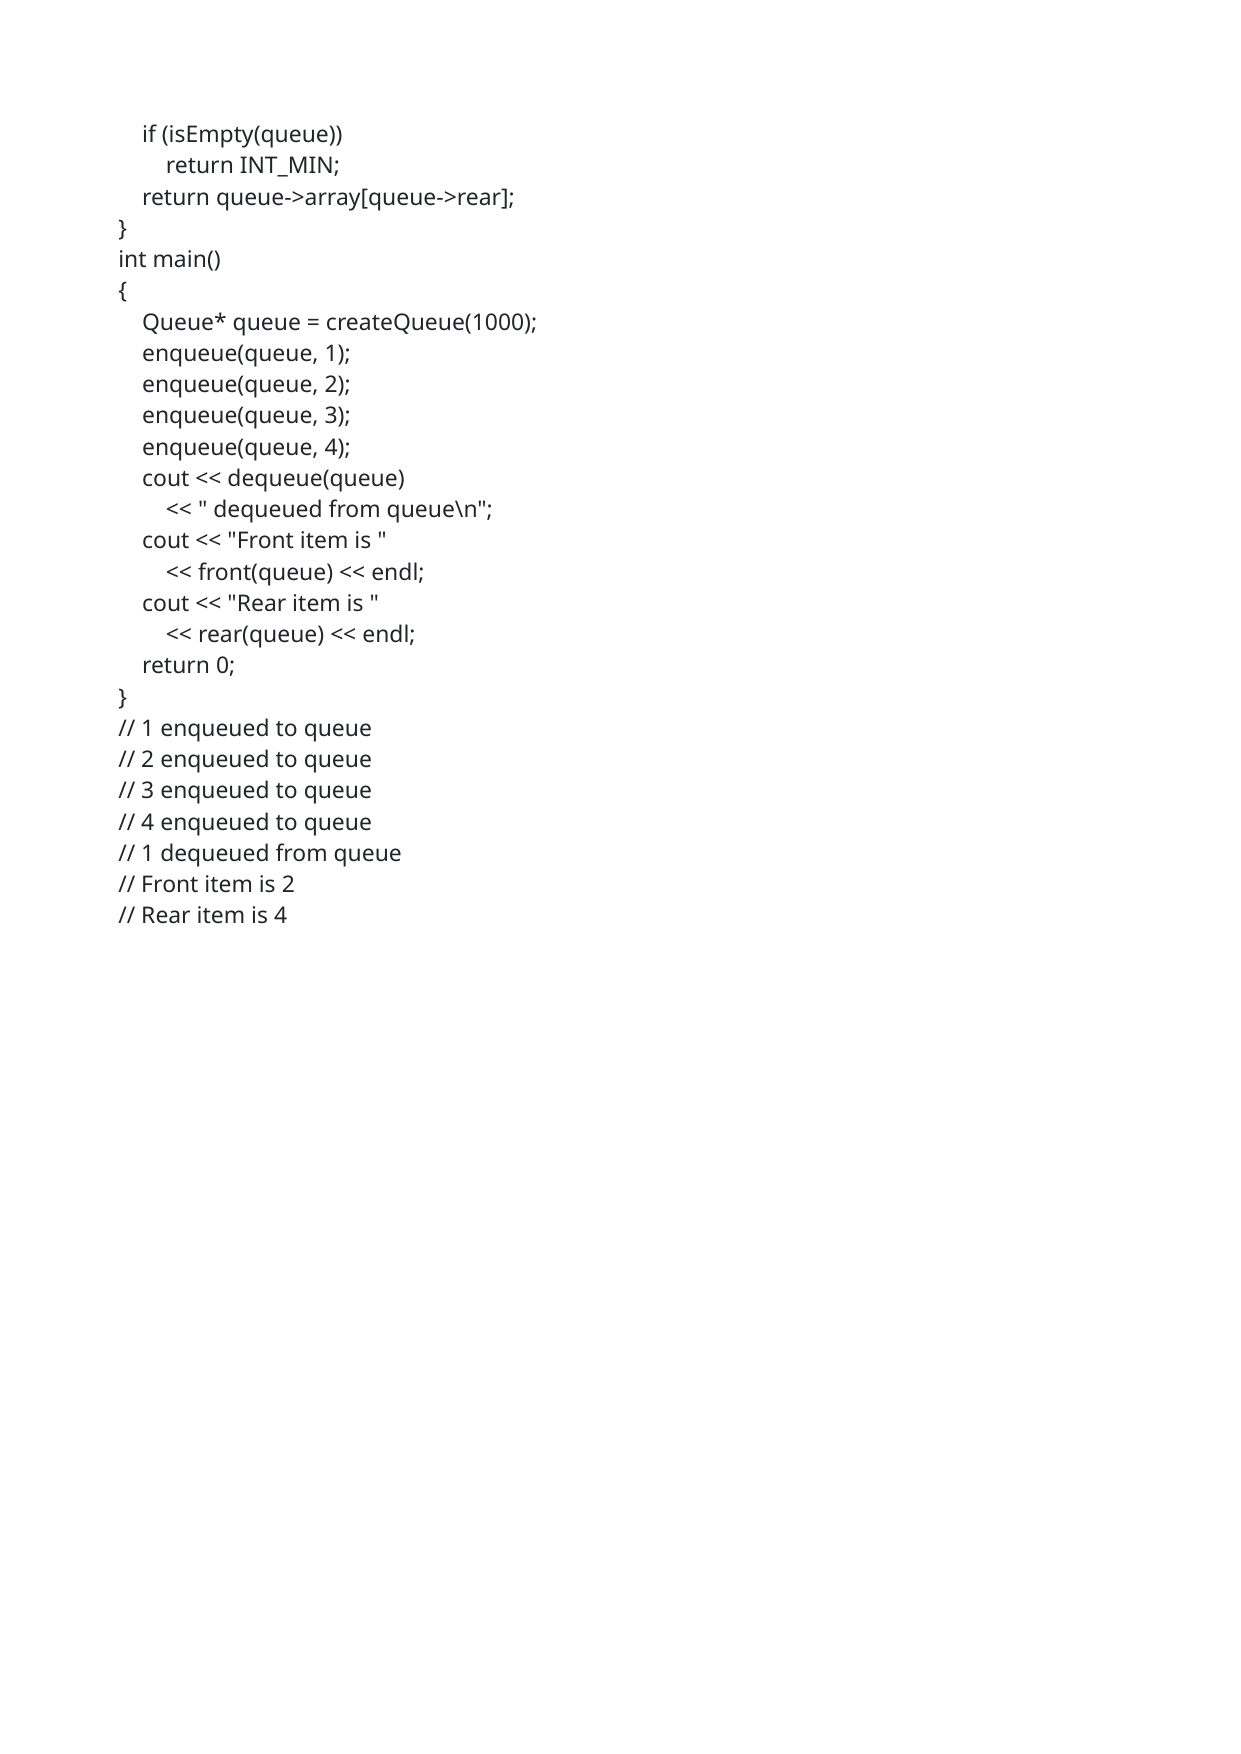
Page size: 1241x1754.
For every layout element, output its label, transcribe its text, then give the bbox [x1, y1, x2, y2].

text // 3 enqueued to queue [118, 774, 1122, 806]
text // 4 enqueued to queue [118, 806, 1122, 837]
text cout << "Rear item is " [118, 587, 1122, 618]
text { [118, 274, 1122, 306]
text // 1 dequeued from queue [118, 837, 1122, 868]
text // 2 enqueued to queue [118, 743, 1122, 774]
text enqueue(queue, 4); [118, 431, 1122, 462]
text return 0; [118, 649, 1122, 681]
text // Rear item is 4 [118, 899, 1122, 931]
text } [118, 681, 1122, 712]
text } [118, 212, 1122, 243]
text cout << "Front item is " [118, 524, 1122, 556]
text << rear(queue) << endl; [118, 618, 1122, 649]
text enqueue(queue, 1); [118, 337, 1122, 368]
text int main() [118, 243, 1122, 274]
text return INT_MIN; [118, 149, 1122, 181]
text // 1 enqueued to queue [118, 712, 1122, 743]
text enqueue(queue, 2); [118, 368, 1122, 399]
text << " dequeued from queue\n"; [118, 493, 1122, 524]
text << front(queue) << endl; [118, 556, 1122, 587]
text // Front item is 2 [118, 868, 1122, 899]
text cout << dequeue(queue) [118, 462, 1122, 493]
text Queue* queue = createQueue(1000); [118, 306, 1122, 337]
text enqueue(queue, 3); [118, 399, 1122, 431]
text if (isEmpty(queue)) [118, 118, 1122, 149]
text return queue->array[queue->rear]; [118, 181, 1122, 212]
